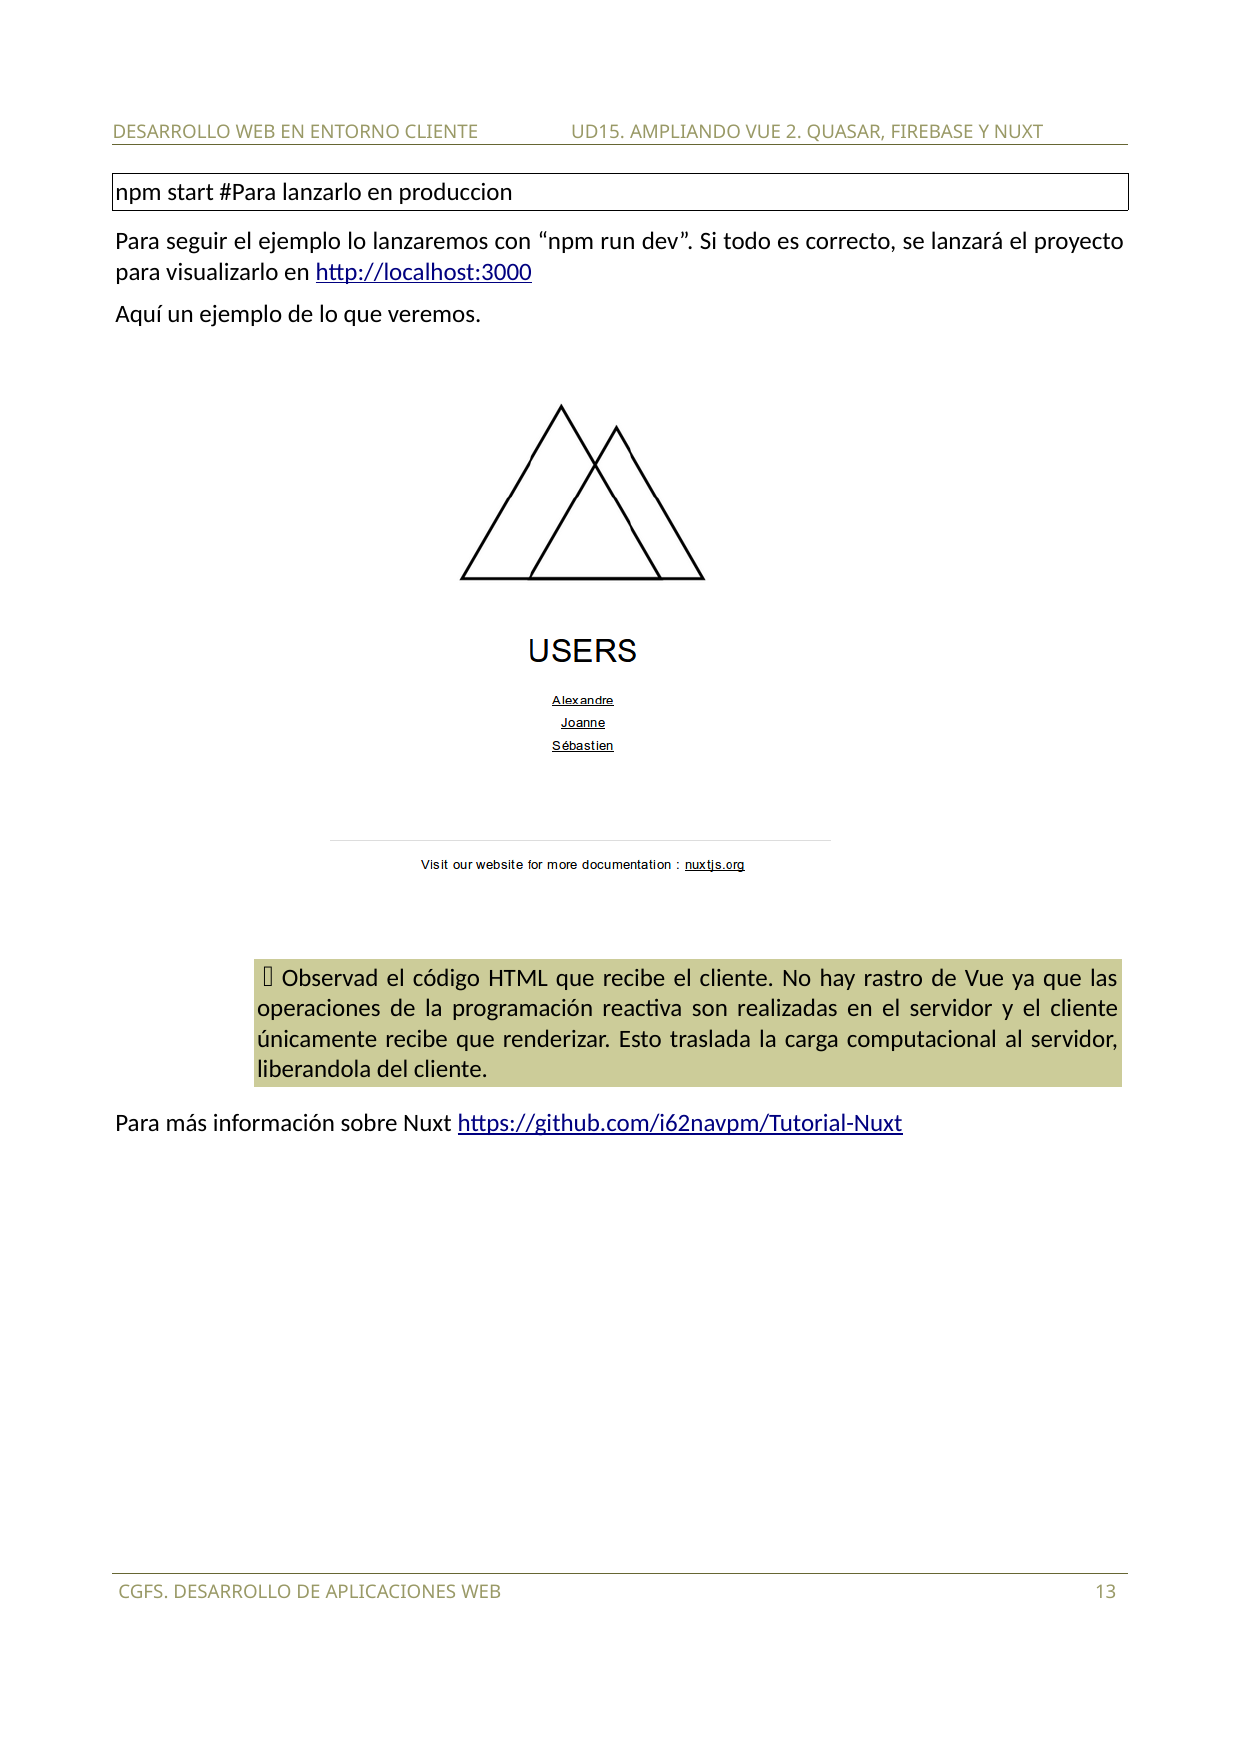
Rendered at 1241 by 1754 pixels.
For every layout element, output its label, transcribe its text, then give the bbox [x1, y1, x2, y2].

text npm start #Para lanzarlo en produccion [113, 174, 1128, 210]
text  Observad el código HTML que recibe el cliente. No hay rastro de Vue ya que las operaciones de la programación reactiva son realizadas en el servidor y el cliente únicamente recibe que renderizar. Esto traslada la carga computacional al servidor, liberandola del cliente. [254, 959, 1122, 1087]
text Para seguir el ejemplo lo lanzaremos con “npm run dev”. Si todo es correcto, se lanzará el proyecto para visualizarlo en http://localhost:3000 [112, 222, 1128, 286]
text Para más información sobre Nuxt https://github.com/i62navpm/Tutorial-Nuxt [112, 1104, 1128, 1141]
text Aquí un ejemplo de lo que veremos. [112, 296, 1128, 329]
picture [330, 394, 831, 910]
